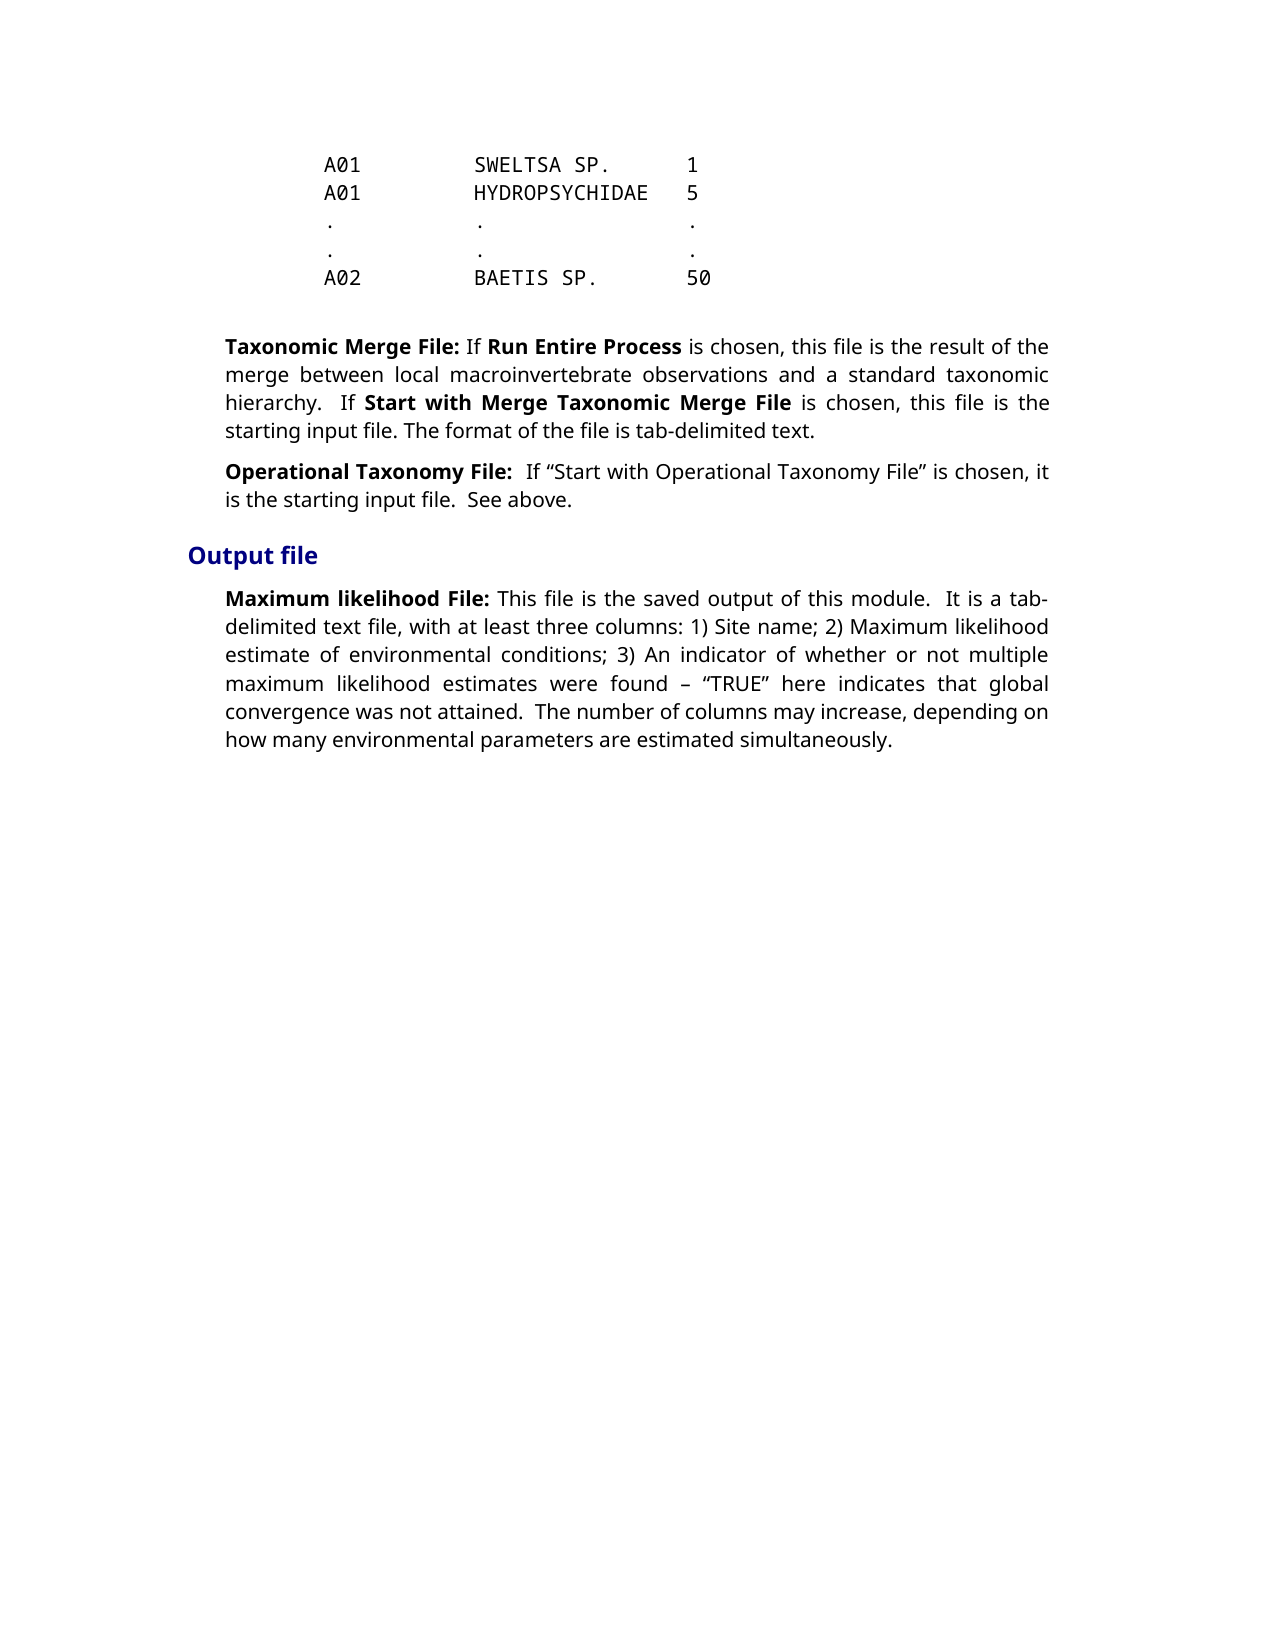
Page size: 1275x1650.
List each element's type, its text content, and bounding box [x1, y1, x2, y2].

text Operational Taxonomy File: If “Start with Operational Taxonomy File” is chosen, it is the starting input file. See above. [225, 457, 1050, 514]
text Taxonomic Merge File: If Run Entire Process is chosen, this file is the result of the merge between local macroinvertebrate observations and a standard taxonomic hierarchy. If Start with Merge Taxonomic Merge File is chosen, this file is the starting input file. The format of the file is tab-delimited text. [225, 332, 1050, 445]
list A02 BAETIS SP. 50 [232, 263, 1087, 291]
subtitle Output file [187, 539, 1087, 571]
list . . . [232, 235, 1087, 263]
list A01 HYDROPSYCHIDAE 5 [232, 178, 1087, 206]
list . . . [232, 206, 1087, 235]
list A01 SWELTSA SP. 1 [232, 150, 1087, 178]
text Maximum likelihood File: This file is the saved output of this module. It is a tab-delimited text file, with at least three columns: 1) Site name; 2) Maximum likelihood estimate of environmental conditions; 3) An indicator of whether or not multiple maximum likelihood estimates were found – “TRUE” here indicates that global convergence was not attained. The number of columns may increase, depending on how many environmental parameters are estimated simultaneously. [225, 584, 1050, 753]
